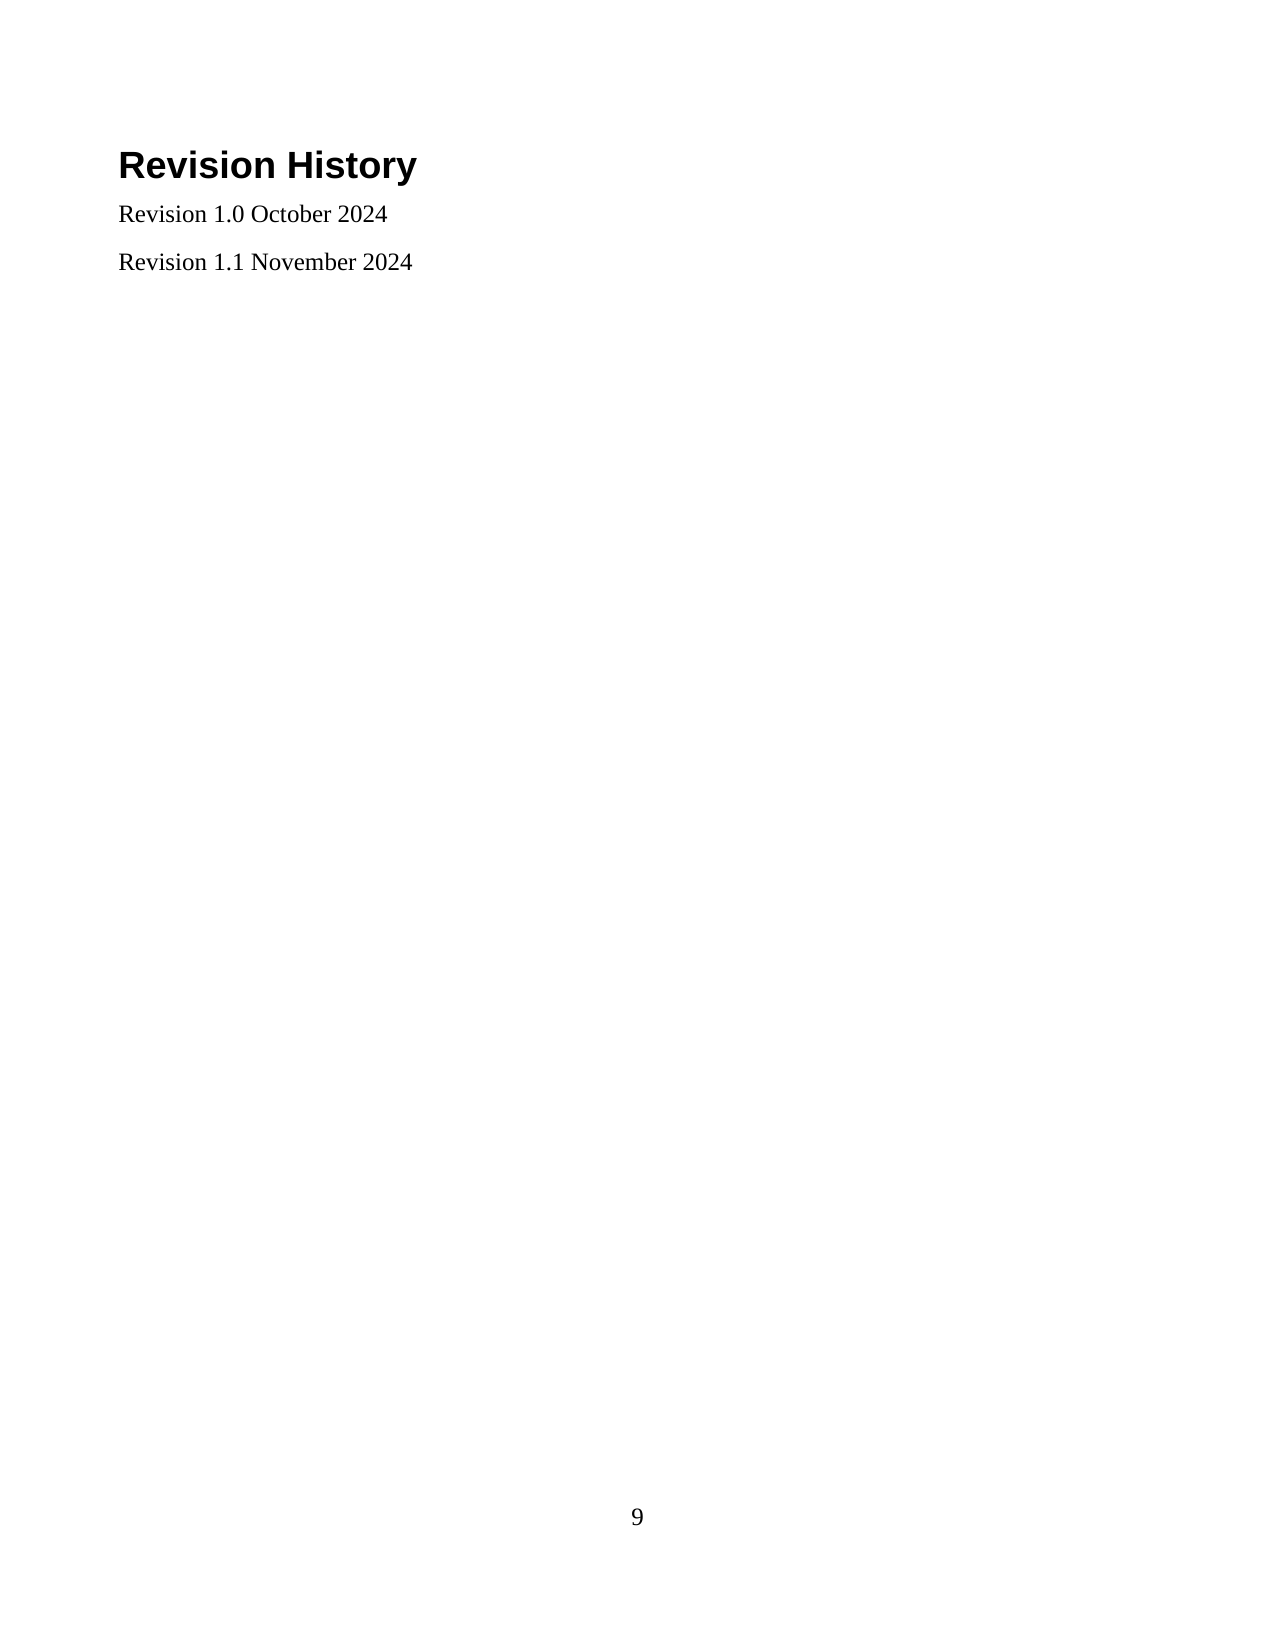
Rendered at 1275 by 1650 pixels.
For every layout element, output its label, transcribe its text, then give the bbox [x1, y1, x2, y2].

subtitle Revision History [118, 143, 1157, 187]
text Revision 1.0 October 2024 [118, 199, 1157, 228]
text Revision 1.1 November 2024 [118, 247, 1157, 276]
